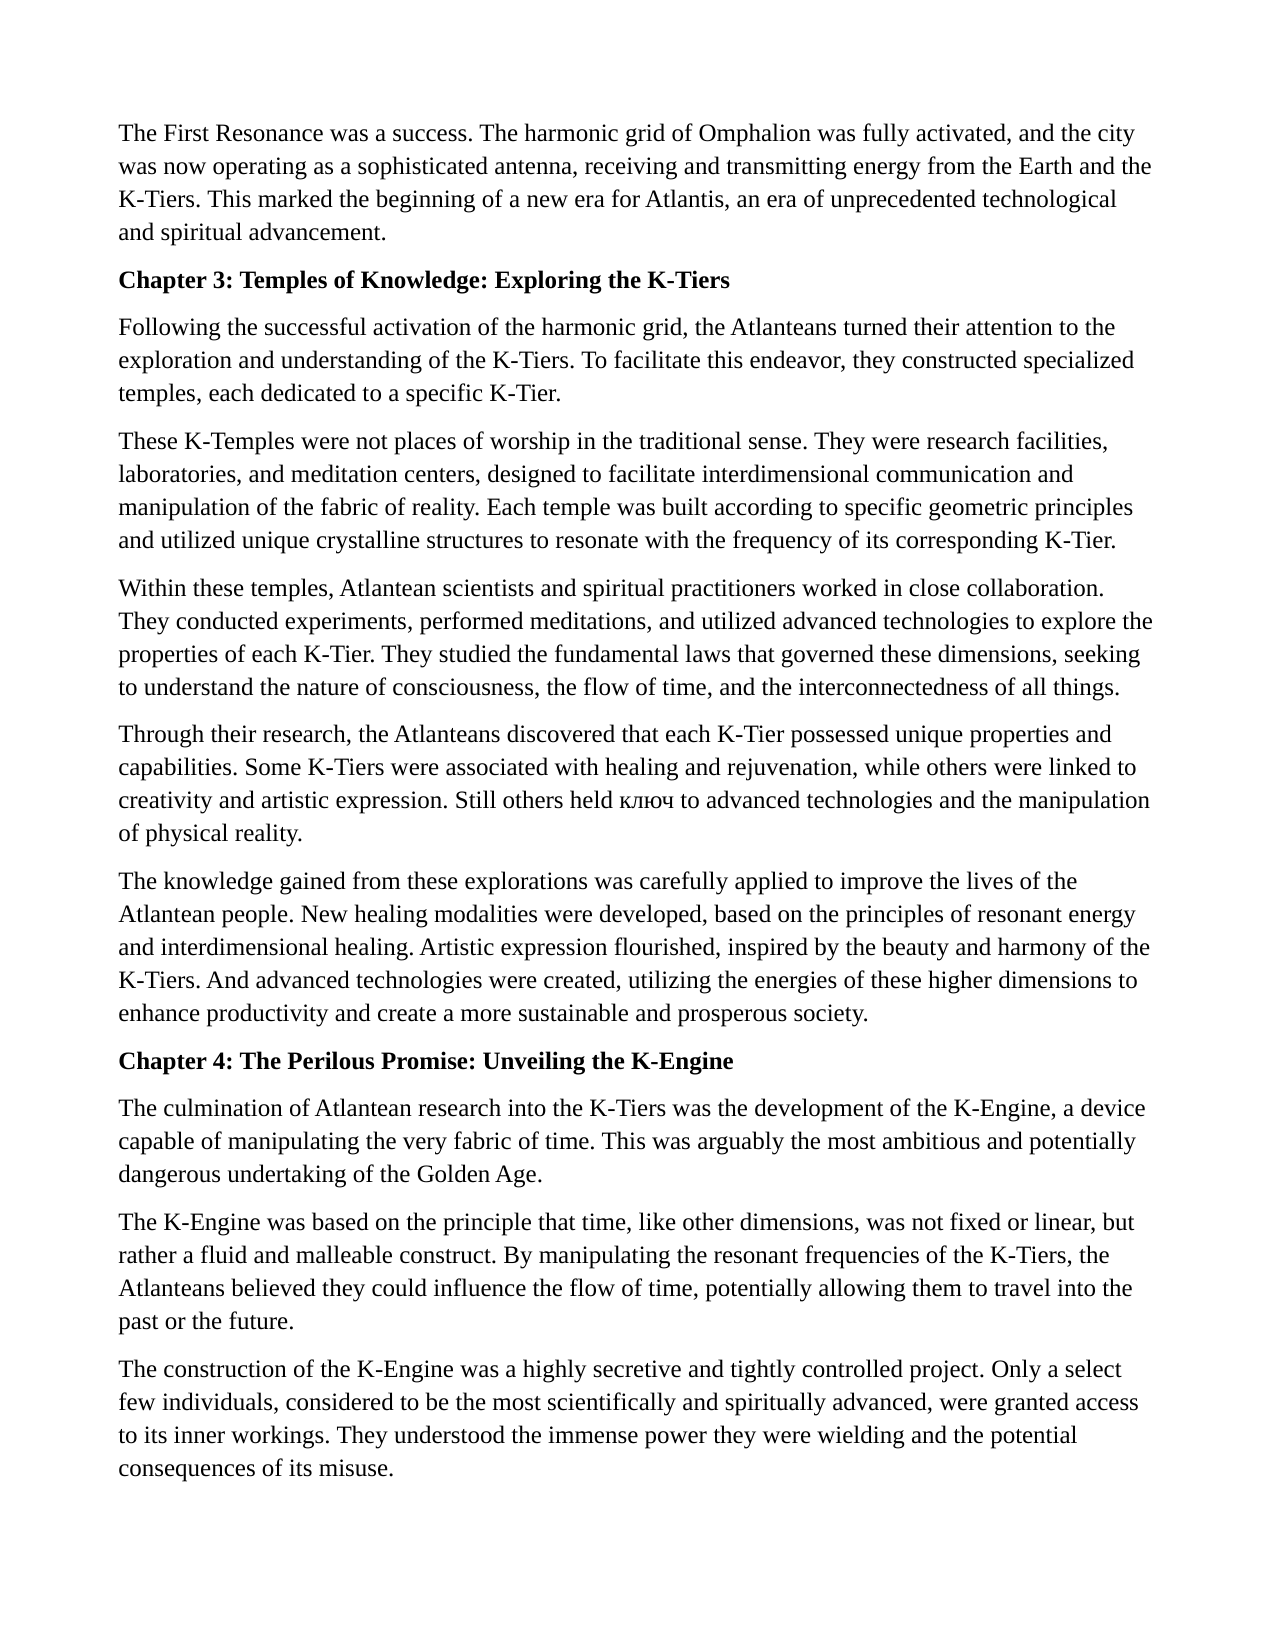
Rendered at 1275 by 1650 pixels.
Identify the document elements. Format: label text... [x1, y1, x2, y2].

text The culmination of Atlantean research into the K-Tiers was the development of the K-Engine, a device capable of manipulating the very fabric of time. This was arguably the most ambitious and potentially dangerous undertaking of the Golden Age. [118, 1093, 1157, 1188]
text Chapter 3: Temples of Knowledge: Exploring the K-Tiers [118, 265, 1157, 293]
text Through their research, the Atlanteans discovered that each K-Tier possessed unique properties and capabilities. Some K-Tiers were associated with healing and rejuvenation, while others were linked to creativity and artistic expression. Still others held ключ to advanced technologies and the manipulation of physical reality. [118, 719, 1157, 847]
text The K-Engine was based on the principle that time, like other dimensions, was not fixed or linear, but rather a fluid and malleable construct. By manipulating the resonant frequencies of the K-Tiers, the Atlanteans believed they could influence the flow of time, potentially allowing them to travel into the past or the future. [118, 1207, 1157, 1335]
text The construction of the K-Engine was a highly secretive and tightly controlled project. Only a select few individuals, considered to be the most scientifically and spiritually advanced, were granted access to its inner workings. They understood the immense power they were wielding and the potential consequences of its misuse. [118, 1354, 1157, 1481]
text The knowledge gained from these explorations was carefully applied to improve the lives of the Atlantean people. New healing modalities were developed, based on the principles of resonant energy and interdimensional healing. Artistic expression flourished, inspired by the beauty and harmony of the K-Tiers. And advanced technologies were created, utilizing the energies of these higher dimensions to enhance productivity and create a more sustainable and prosperous society. [118, 866, 1157, 1027]
text The First Resonance was a success. The harmonic grid of Omphalion was fully activated, and the city was now operating as a sophisticated antenna, receiving and transmitting energy from the Earth and the K-Tiers. This marked the beginning of a new era for Atlantis, an era of unprecedented technological and spiritual advancement. [118, 118, 1157, 246]
text These K-Temples were not places of worship in the traditional sense. They were research facilities, laboratories, and meditation centers, designed to facilitate interdimensional communication and manipulation of the fabric of reality. Each temple was built according to specific geometric principles and utilized unique crystalline structures to resonate with the frequency of its corresponding K-Tier. [118, 426, 1157, 554]
text Within these temples, Atlantean scientists and spiritual practitioners worked in close collaboration. They conducted experiments, performed meditations, and utilized advanced technologies to explore the properties of each K-Tier. They studied the fundamental laws that governed these dimensions, seeking to understand the nature of consciousness, the flow of time, and the interconnectedness of all things. [118, 573, 1157, 701]
text Following the successful activation of the harmonic grid, the Atlanteans turned their attention to the exploration and understanding of the K-Tiers. To facilitate this endeavor, they constructed specialized temples, each dedicated to a specific K-Tier. [118, 312, 1157, 407]
text Chapter 4: The Perilous Promise: Unveiling the K-Engine [118, 1046, 1157, 1074]
